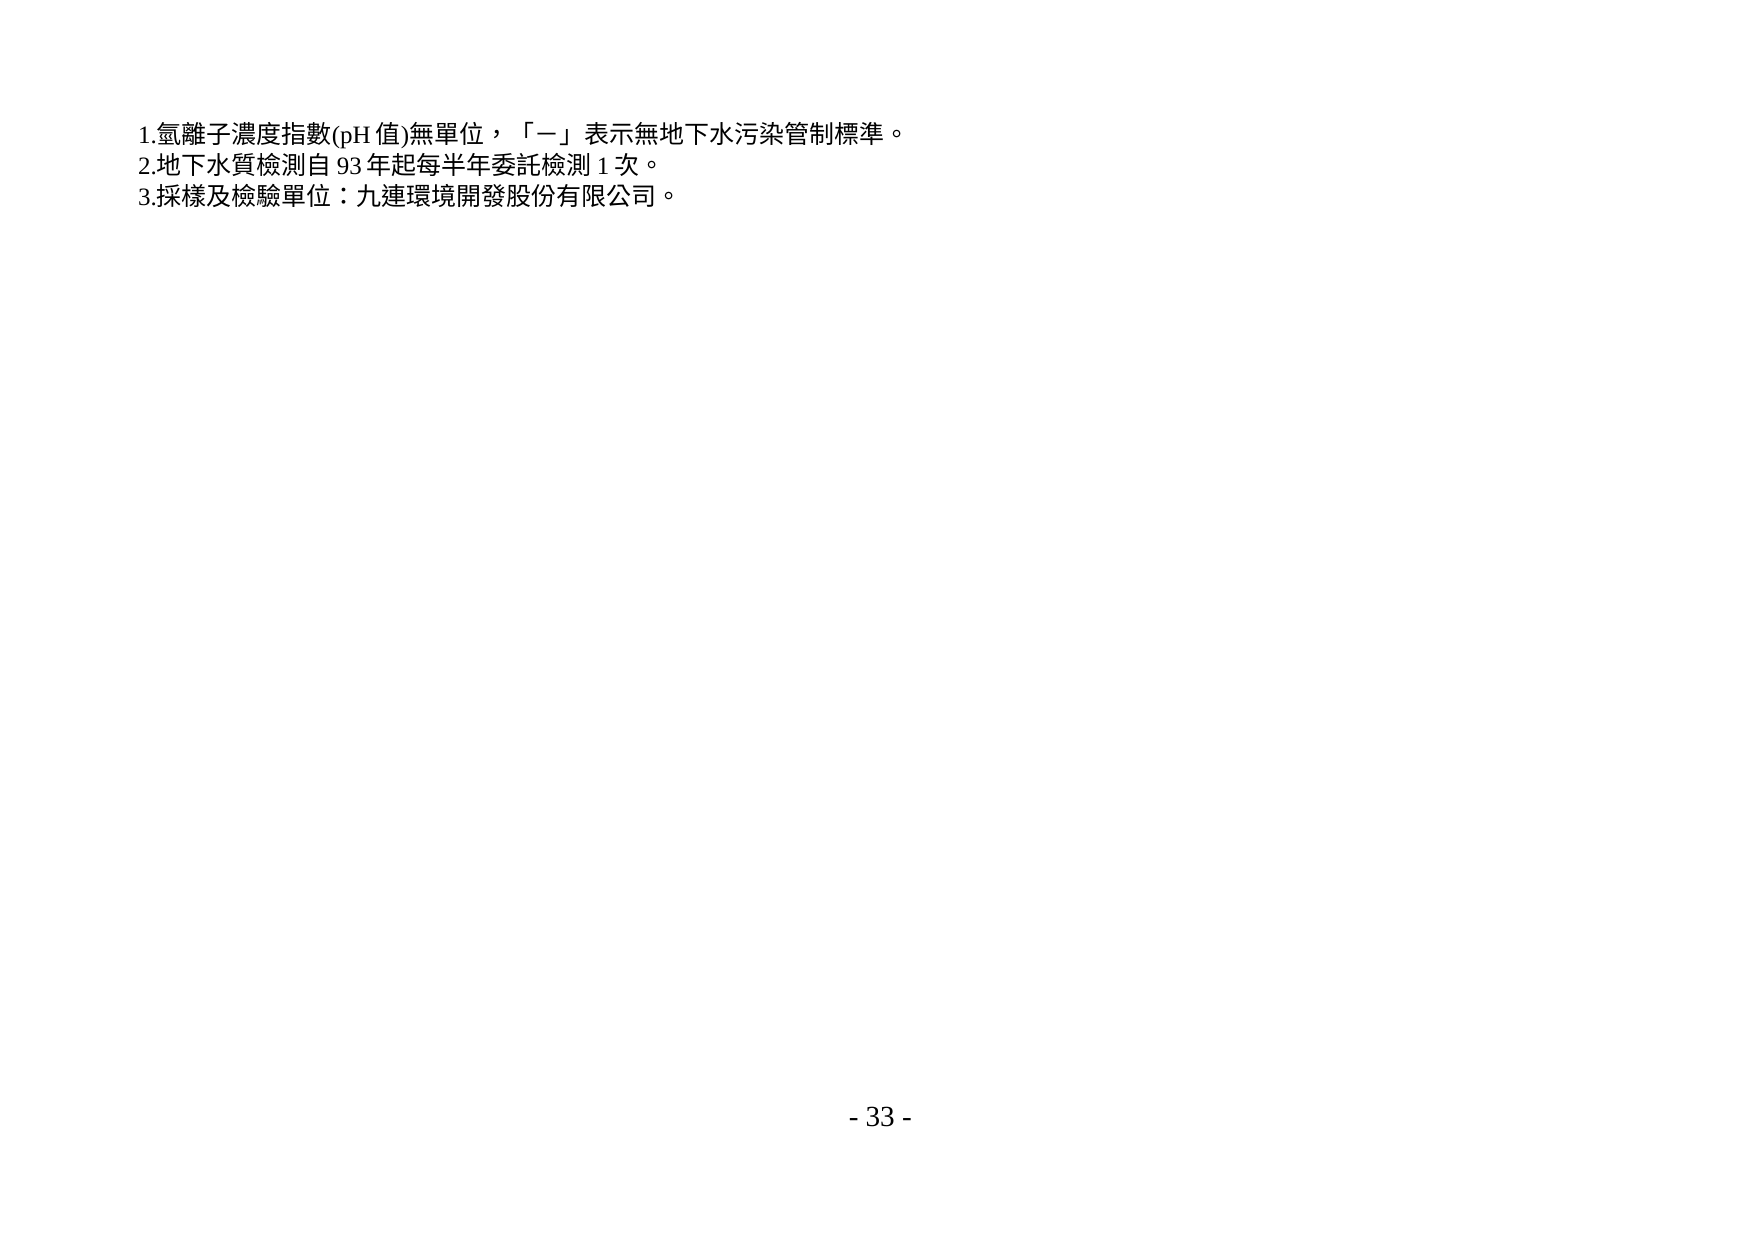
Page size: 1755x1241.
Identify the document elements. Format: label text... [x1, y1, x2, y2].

text 3.採樣及檢驗單位：九連環境開發股份有限公司。 [138, 181, 1610, 212]
text 1.氫離子濃度指數(pH值)無單位，「－」表示無地下水污染管制標準。 [138, 118, 1610, 149]
text 2.地下水質檢測自93年起每半年委託檢測1次。 [138, 149, 1610, 181]
